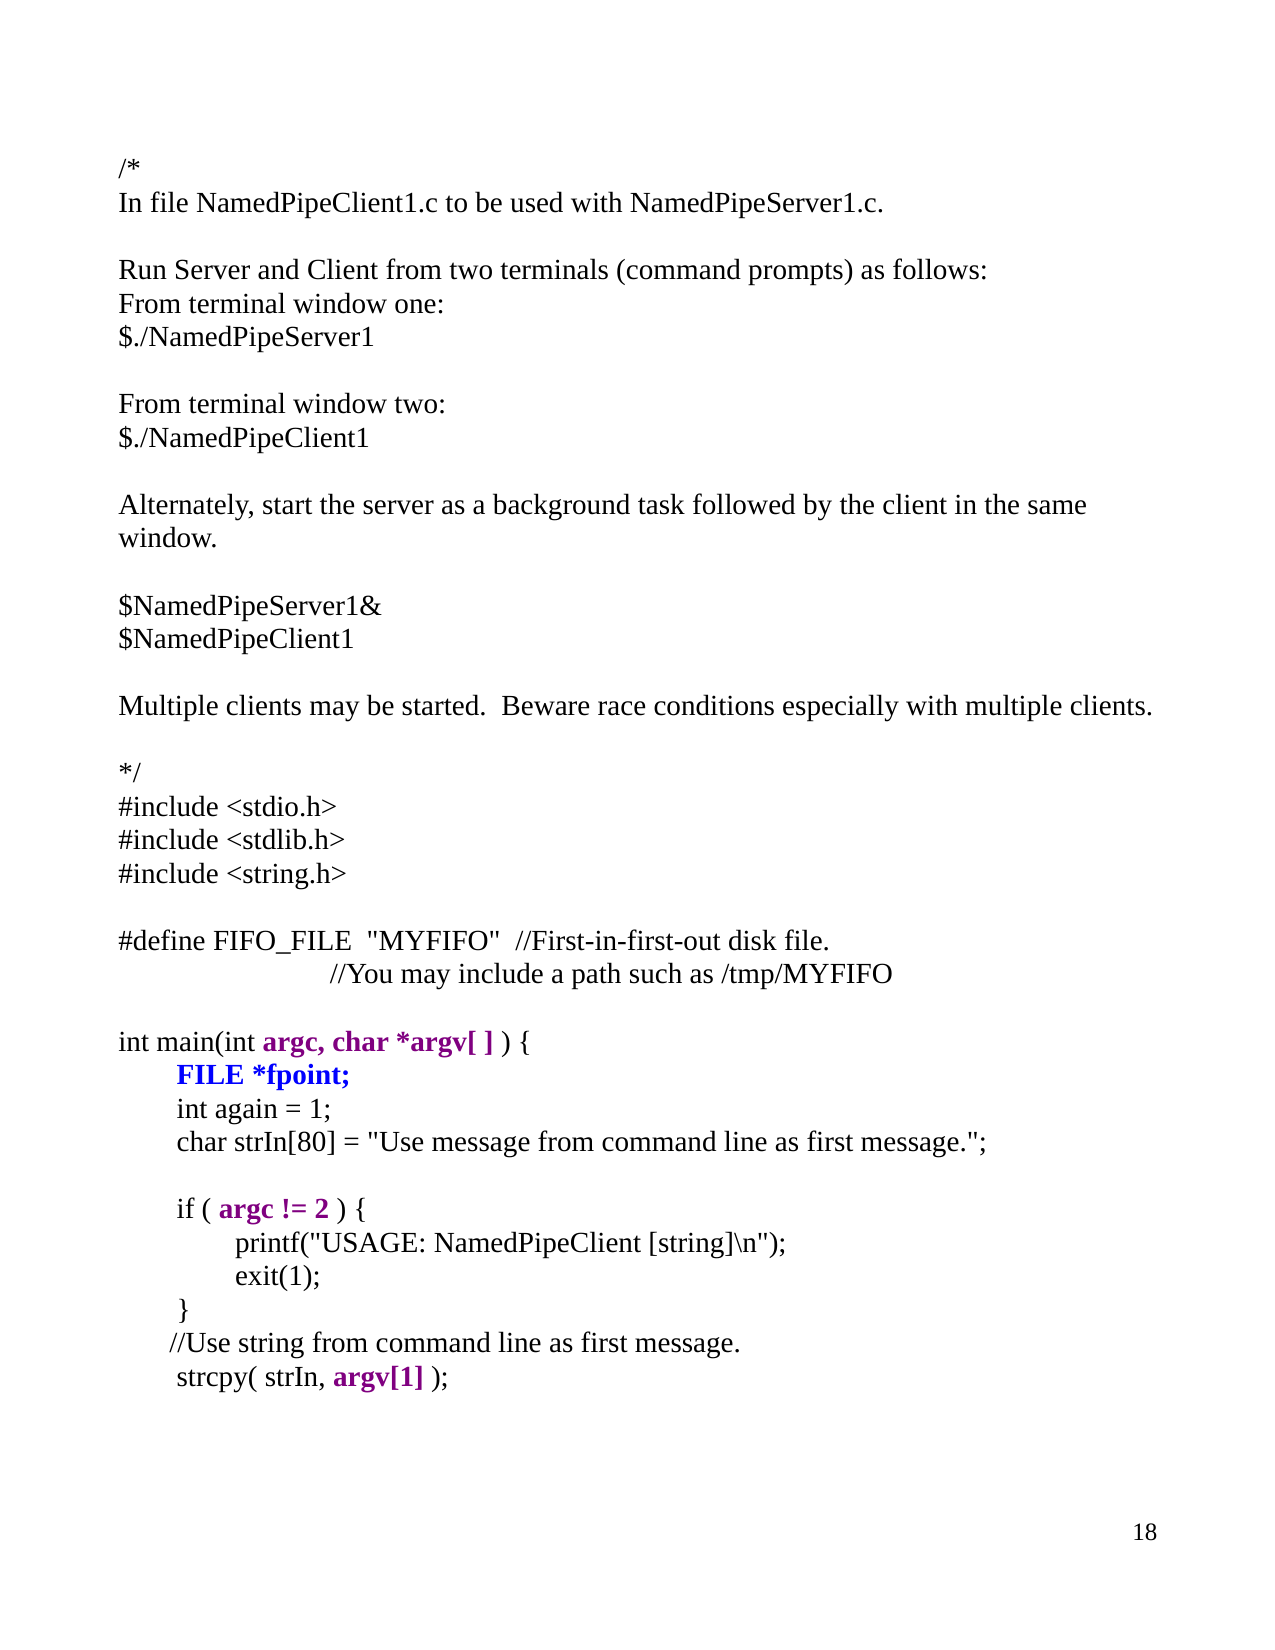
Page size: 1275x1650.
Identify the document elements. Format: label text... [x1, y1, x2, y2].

text #include <stdlib.h> [118, 822, 1157, 856]
text From terminal window two: [118, 386, 1157, 420]
text printf("USAGE: NamedPipeClient [string]\n"); [118, 1225, 1157, 1258]
text FILE *fpoint; [118, 1057, 1157, 1091]
text int main(int argc, char *argv[ ] ) { [118, 1024, 1157, 1057]
text //You may include a path such as /tmp/MYFIFO [118, 957, 1157, 990]
text Alternately, start the server as a background task followed by the client in the same window. [118, 487, 1157, 554]
text //Use string from command line as first message. [118, 1326, 1157, 1359]
text exit(1); [118, 1258, 1157, 1292]
text if ( argc != 2 ) { [118, 1191, 1157, 1225]
text */ [118, 755, 1157, 789]
text #include <string.h> [118, 856, 1157, 889]
text $NamedPipeServer1& [118, 588, 1157, 621]
text Run Server and Client from two terminals (command prompts) as follows: [118, 252, 1157, 286]
text From terminal window one: [118, 286, 1157, 319]
text Multiple clients may be started. Beware race conditions especially with multiple clients. [118, 688, 1157, 722]
text int again = 1; [118, 1091, 1157, 1124]
text $./NamedPipeServer1 [118, 319, 1157, 353]
text strcpy( strIn, argv[1] ); [118, 1359, 1157, 1393]
text $NamedPipeClient1 [118, 621, 1157, 655]
text In file NamedPipeClient1.c to be used with NamedPipeServer1.c. [118, 185, 1157, 219]
text char strIn[80] = "Use message from command line as first message."; [118, 1124, 1157, 1158]
text #define FIFO_FILE "MYFIFO" //First-in-first-out disk file. [118, 923, 1157, 957]
text } [118, 1292, 1157, 1326]
text $./NamedPipeClient1 [118, 420, 1157, 453]
text /* [118, 152, 1157, 185]
text #include <stdio.h> [118, 789, 1157, 822]
